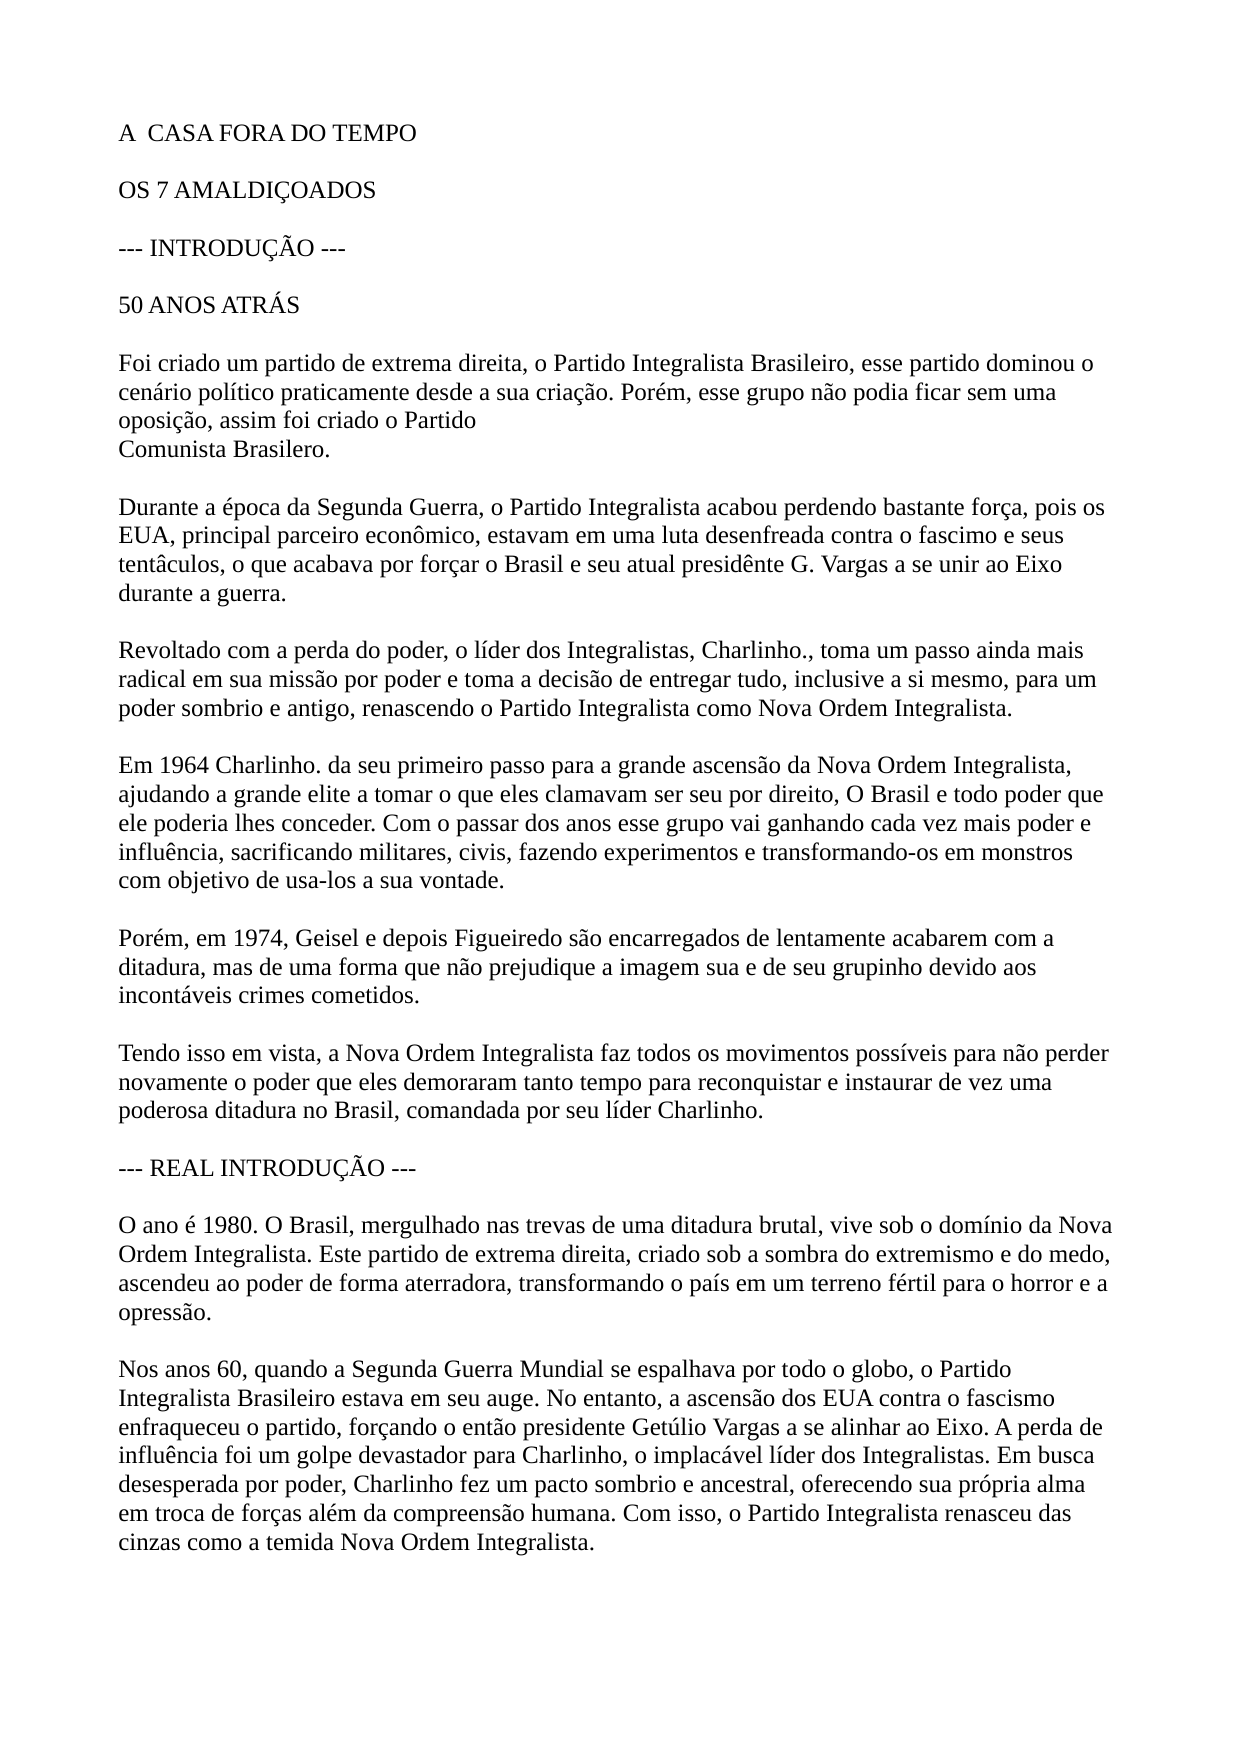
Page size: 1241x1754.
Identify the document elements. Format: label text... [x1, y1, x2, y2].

text O ano é 1980. O Brasil, mergulhado nas trevas de uma ditadura brutal, vive sob o domínio da Nova Ordem Integralista. Este partido de extrema direita, criado sob a sombra do extremismo e do medo, ascendeu ao poder de forma aterradora, transformando o país em um terreno fértil para o horror e a opressão. [118, 1211, 1122, 1326]
text Nos anos 60, quando a Segunda Guerra Mundial se espalhava por todo o globo, o Partido Integralista Brasileiro estava em seu auge. No entanto, a ascensão dos EUA contra o fascismo enfraqueceu o partido, forçando o então presidente Getúlio Vargas a se alinhar ao Eixo. A perda de influência foi um golpe devastador para Charlinho, o implacável líder dos Integralistas. Em busca desesperada por poder, Charlinho fez um pacto sombrio e ancestral, oferecendo sua própria alma em troca de forças além da compreensão humana. Com isso, o Partido Integralista renasceu das cinzas como a temida Nova Ordem Integralista. [118, 1354, 1122, 1556]
text Em 1964 Charlinho. da seu primeiro passo para a grande ascensão da Nova Ordem Integralista, ajudando a grande elite a tomar o que eles clamavam ser seu por direito, O Brasil e todo poder que ele poderia lhes conceder. Com o passar dos anos esse grupo vai ganhando cada vez mais poder e influência, sacrificando militares, civis, fazendo experimentos e transformando-os em monstros com objetivo de usa-los a sua vontade. [118, 751, 1122, 894]
text Durante a época da Segunda Guerra, o Partido Integralista acabou perdendo bastante força, pois os EUA, principal parceiro econômico, estavam em uma luta desenfreada contra o fascimo e seus tentâculos, o que acabava por forçar o Brasil e seu atual presidênte G. Vargas a se unir ao Eixo durante a guerra. [118, 492, 1122, 607]
text --- REAL INTRODUÇÃO --- [118, 1153, 1122, 1182]
text Comunista Brasilero. [118, 434, 1122, 463]
text Revoltado com a perda do poder, o líder dos Integralistas, Charlinho., toma um passo ainda mais radical em sua missão por poder e toma a decisão de entregar tudo, inclusive a si mesmo, para um poder sombrio e antigo, renascendo o Partido Integralista como Nova Ordem Integralista. [118, 636, 1122, 722]
text A CASA FORA DO TEMPO [118, 118, 1122, 147]
text --- INTRODUÇÃO --- [118, 233, 1122, 262]
text Tendo isso em vista, a Nova Ordem Integralista faz todos os movimentos possíveis para não perder novamente o poder que eles demoraram tanto tempo para reconquistar e instaurar de vez uma poderosa ditadura no Brasil, comandada por seu líder Charlinho. [118, 1038, 1122, 1124]
text Porém, em 1974, Geisel e depois Figueiredo são encarregados de lentamente acabarem com a ditadura, mas de uma forma que não prejudique a imagem sua e de seu grupinho devido aos incontáveis crimes cometidos. [118, 923, 1122, 1009]
text 50 ANOS ATRÁS [118, 291, 1122, 319]
text Foi criado um partido de extrema direita, o Partido Integralista Brasileiro, esse partido dominou o cenário político praticamente desde a sua criação. Porém, esse grupo não podia ficar sem uma oposição, assim foi criado o Partido [118, 348, 1122, 434]
text OS 7 AMALDIÇOADOS [118, 176, 1122, 204]
